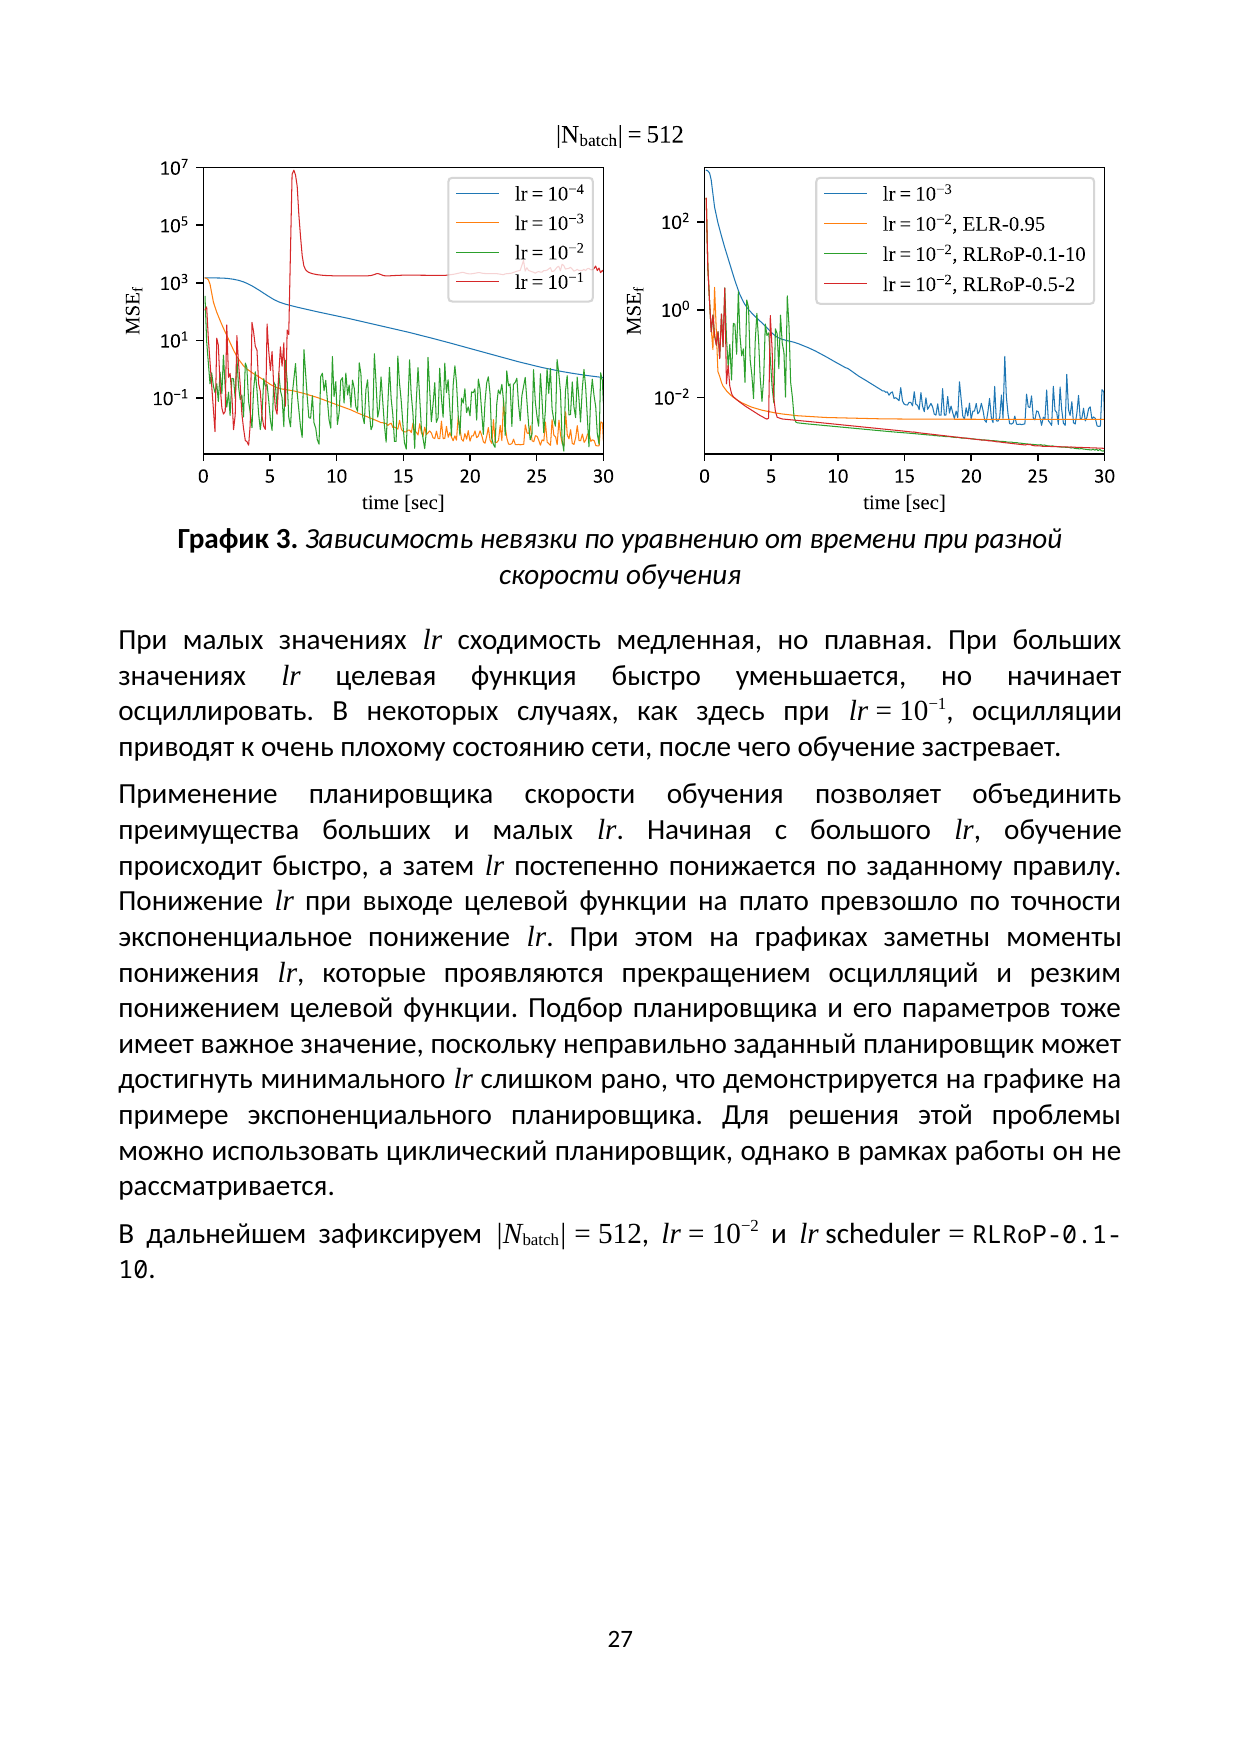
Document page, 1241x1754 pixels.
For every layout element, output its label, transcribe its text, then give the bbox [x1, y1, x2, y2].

text В дальнейшем зафиксируем |Nbatch| = 512, lr = 10−2 и lr scheduler = RLRoP-0.1-10. [118, 1215, 1122, 1286]
table_header [1065, 393, 1069, 406]
text При малых значениях lr сходимость медленная, но плавная. При больших значениях lr целевая функция быстро уменьшается, но начинает осциллировать. В некоторых случаях, как здесь при lr = 10−1, осцилляции приводят к очень плохому состоянию сети, после чего обучение застревает. [118, 621, 1122, 764]
table_header [1003, 377, 1007, 393]
text Применение планировщика скорости обучения позволяет объединить преимущества больших и малых lr. Начиная с большого lr, обучение происходит быстро, а затем lr постепенно понижается по заданному правилу. Понижение lr при выходе целевой функции на плато превзошло по точности экспоненциальное понижение lr. При этом на графиках заметны моменты понижения lr, которые проявляются прекращением осцилляций и резким понижением целевой функции. Подбор планировщика и его параметров тоже имеет важное значение, поскольку неправильно заданный планировщик может достигнуть минимального lr слишком рано, что демонстрируется на графике на примере экспоненциального планировщика. Для решения этой проблемы можно использовать циклический планировщик, однако в рамках работы он не рассматривается. [118, 776, 1122, 1203]
text График 3. Зависимость невязки по уравнению от времени при разной скорости обучения [118, 118, 1122, 592]
